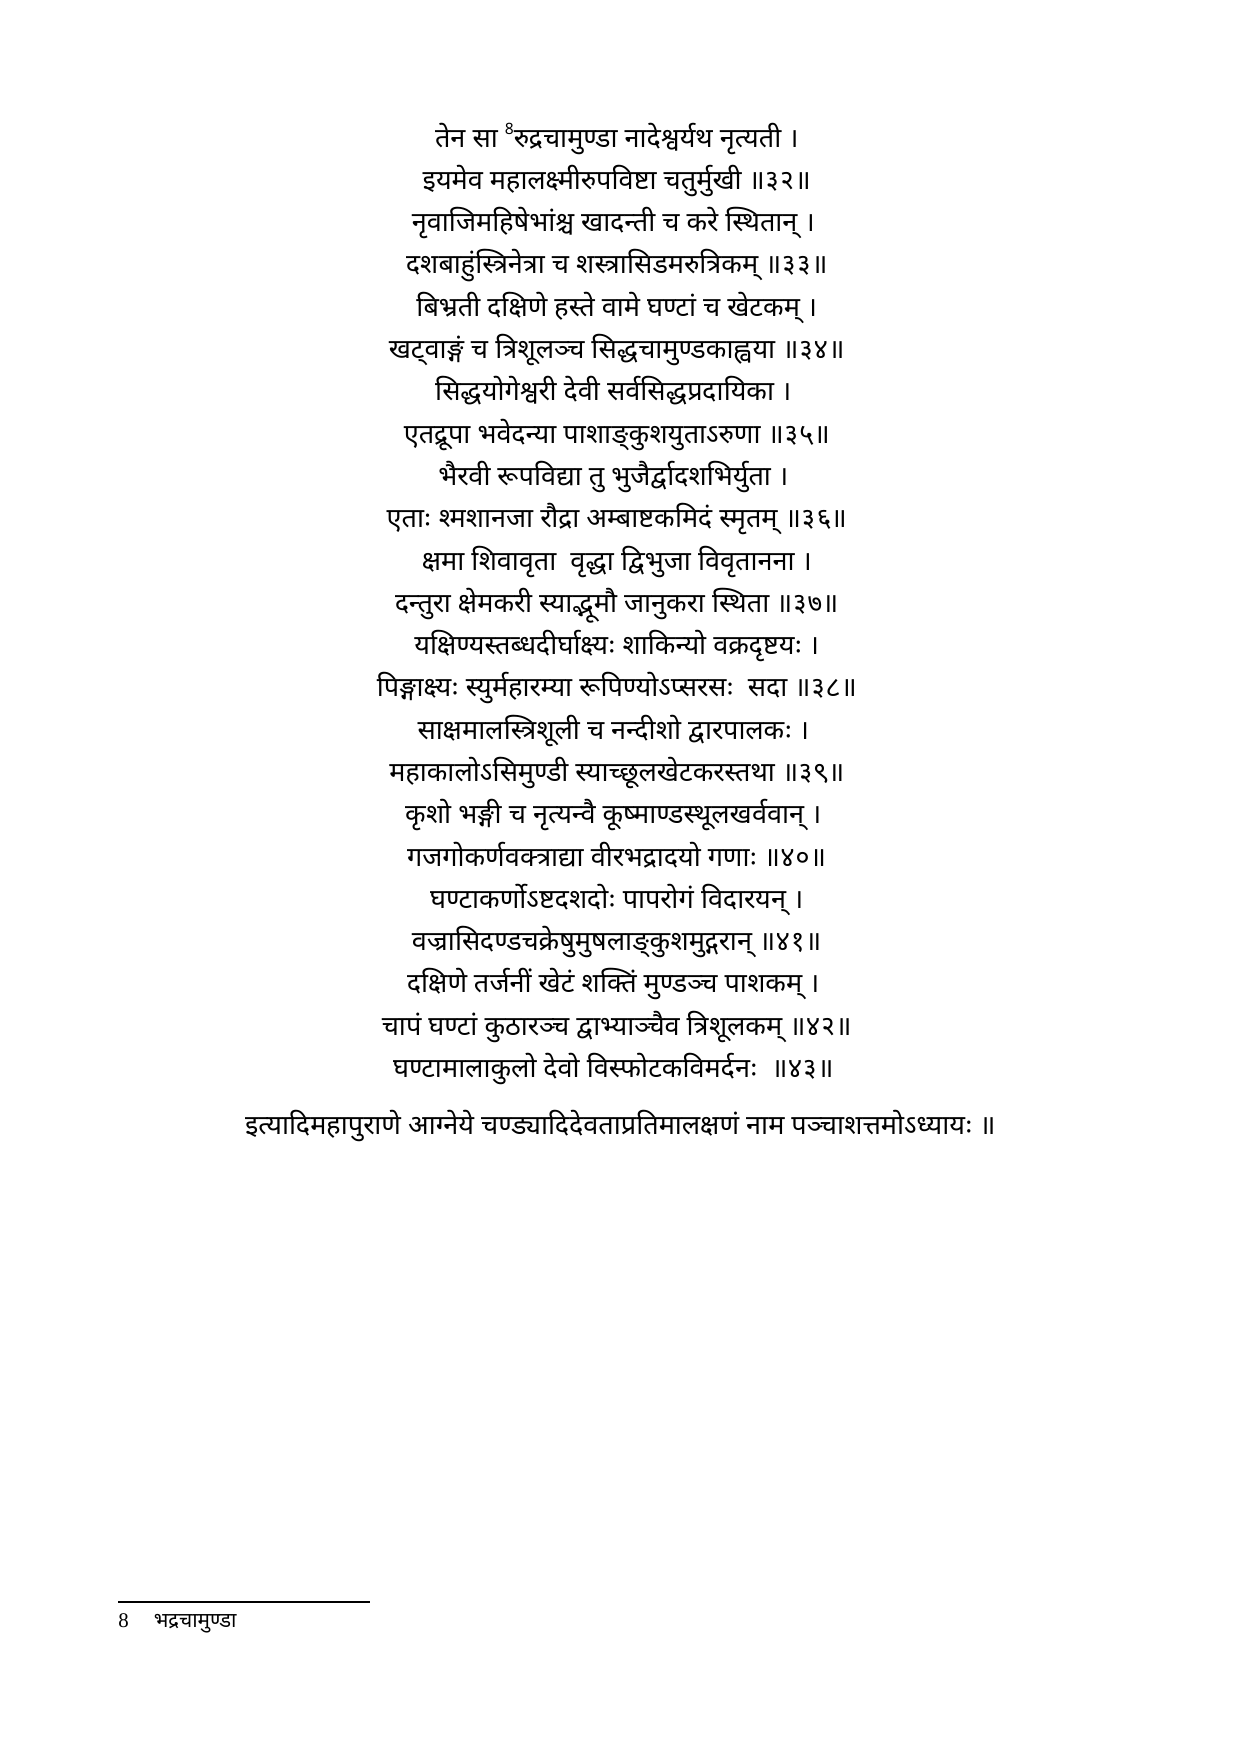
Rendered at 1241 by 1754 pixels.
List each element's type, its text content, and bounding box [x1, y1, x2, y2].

text क्षमा शिवावृता वृद्धा द्विभुजा विवृतानना । दन्तुरा क्षेमकरी स्याद्भूमौ जानुकरा स्थिता ॥३७॥ यक्षिण्यस्तब्धदीर्घाक्ष्यः शाकिन्यो वक्रदृष्टयः । पिङ्गाक्ष्यः स्युर्महारम्या रूपिण्योऽप्सरसः सदा ॥३८॥ साक्षमालस्त्रिशूली च नन्दीशो द्वारपालकः । महाकालोऽसिमुण्डी स्याच्छूलखेटकरस्तथा ॥३९॥ कृशो भङ्गी च नृत्यन्वै कूष्माण्डस्थूलखर्ववान् । गजगोकर्णवक्त्राद्या वीरभद्रादयो गणाः ॥४०॥ घण्टाकर्णोऽष्टदशदोः पापरोगं विदारयन् । वज्रासिदण्डचक्रेषुमुषलाङ्कुशमुद्गरान् ॥४१॥ दक्षिणे तर्जनीं खेटं शक्तिं मुण्डञ्च पाशकम् । चापं घण्टां कुठारञ्च द्वाभ्याञ्चैव त्रिशूलकम् ॥४२॥ घण्टामालाकुलो देवो विस्फोटकविमर्दनः ॥४३॥ [118, 546, 1122, 1088]
text नाभिरूरू द्वादशञ्च जङ्घे पादे तु दक्षिणे । स्वदन्तं परशुं वामे लड्डुकञ्चोत्पलं शये ॥२६॥ सुमुखी च बिडालाक्षी पार्श्वे स्कन्दो मयूरगः । स्वामी शाखो विशाखश्च द्विभुजो बालरूपधृक् ॥२७॥ दक्षे शक्तिः कुक्कुटेऽथ एकवक्त्रोऽथ षण्मुखः । षड्भुजो वा द्वादशभिर्ग्रामेऽरण्ये द्विबाहुकः ॥२८॥ शक्तीषुपाशनिस्त्रिंशस्तत्र दोस्तर्जनीयुतः । शक्त्या दाक्षिणहस्तेषु षट्‌सु वामे करे तथा ॥२९॥ शिखिपिच्छं धनुः खेटं पताकाऽभयकुक्कुटे । कपालकर्तरीशूलपाशभृद्याम्यसौम्ययोः ॥३०॥ गजचर्मभृदूर्ध्वास्यपादा स्यातद्रुद्रचर्चिका । सैव चाष्टभुजा देवी शिरोडमरुकान्विता ॥३१॥ तेन सा रुद्रचामुण्डा नादेश्वर्यथ नृत्यती । इयमेव महालक्ष्मीरुपविष्टा चतुर्मुखी ॥३२॥ नृवाजिमहिषेभांश्च खादन्ती च करे स्थितान् । दशबाहुंस्त्रिनेत्रा च शस्त्रासिडमरुत्रिकम् ॥३३॥ बिभ्रती दक्षिणे हस्ते वामे घण्टां च खेटकम् । खट्वाङ्गं च त्रिशूलञ्च सिद्धचामुण्डकाह्वया ॥३४॥ सिद्धयोगेश्वरी देवी सर्वसिद्धप्रदायिका । एतद्रूपा भवेदन्या पाशाङ्कुशयुताऽरुणा ॥३५॥ भैरवी रूपविद्या तु भुजैर्द्वादशभिर्युता । एताः श्मशानजा रौद्रा अम्बाष्टकमिदं स्मृतम् ॥३६॥ [118, 118, 1122, 539]
text इत्यादिमहापुराणे आग्नेये चण्ड्यादिदेवताप्रतिमालक्षणं नाम पञ्चाशत्तमोऽध्यायः ॥ [118, 1110, 1122, 1145]
text भद्रचामुण्डा [118, 1608, 1122, 1636]
